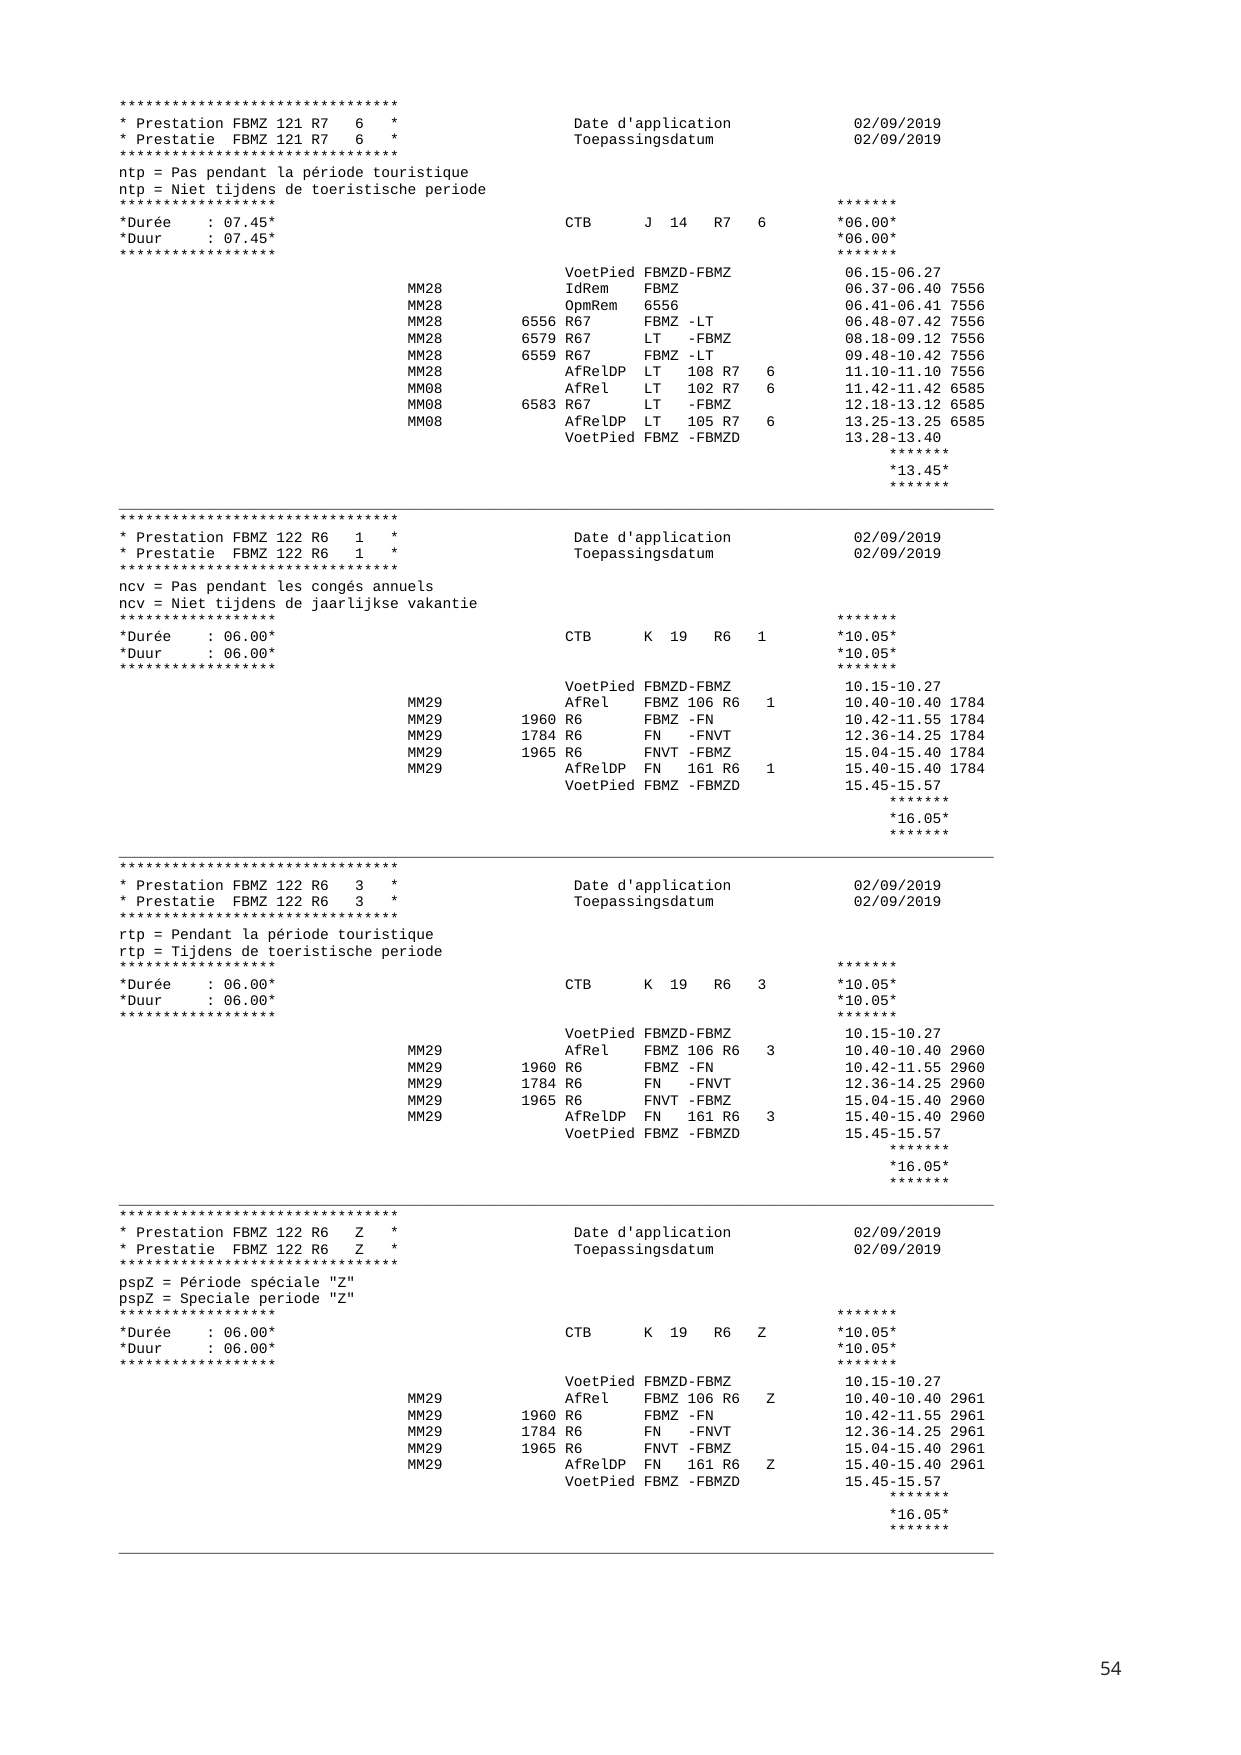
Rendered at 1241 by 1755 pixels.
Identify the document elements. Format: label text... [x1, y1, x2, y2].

text ******************************** * Prestation FBMZ 121 R7 6 * Date d'application 02/09/2019 * Prestatie FBMZ 121 R7 6 * Toepassingsdatum 02/09/2019 ******************************** ntp = Pas pendant la période touristique ntp = Niet tijdens de toeristische periode ****************** ******* *Durée : 07.45* CTB J 14 R7 6 *06.00* *Duur : 07.45* *06.00* ****************** ******* VoetPied FBMZD-FBMZ 06.15-06.27 MM28 IdRem FBMZ 06.37-06.40 7556 MM28 OpmRem 6556 06.41-06.41 7556 MM28 6556 R67 FBMZ -LT 06.48-07.42 7556 MM28 6579 R67 LT -FBMZ 08.18-09.12 7556 MM28 6559 R67 FBMZ -LT 09.48-10.42 7556 MM28 AfRelDP LT 108 R7 6 11.10-11.10 7556 MM08 AfRel LT 102 R7 6 11.42-11.42 6585 MM08 6583 R67 LT -FBMZ 12.18-13.12 6585 MM08 AfRelDP LT 105 R7 6 13.25-13.25 6585 VoetPied FBMZ -FBMZD 13.28-13.40 ******* *13.45* ******* ____________________________________________________________________________________________________ [119, 99, 1122, 513]
text ******************************** * Prestation FBMZ 122 R6 1 * Date d'application 02/09/2019 * Prestatie FBMZ 122 R6 1 * Toepassingsdatum 02/09/2019 ******************************** ncv = Pas pendant les congés annuels ncv = Niet tijdens de jaarlijkse vakantie ****************** ******* *Durée : 06.00* CTB K 19 R6 1 *10.05* *Duur : 06.00* *10.05* ****************** ******* VoetPied FBMZD-FBMZ 10.15-10.27 MM29 AfRel FBMZ 106 R6 1 10.40-10.40 1784 MM29 1960 R6 FBMZ -FN 10.42-11.55 1784 MM29 1784 R6 FN -FNVT 12.36-14.25 1784 MM29 1965 R6 FNVT -FBMZ 15.04-15.40 1784 MM29 AfRelDP FN 161 R6 1 15.40-15.40 1784 VoetPied FBMZ -FBMZD 15.45-15.57 ******* *16.05* ******* ____________________________________________________________________________________________________ [119, 513, 1122, 861]
text ******************************** * Prestation FBMZ 122 R6 Z * Date d'application 02/09/2019 * Prestatie FBMZ 122 R6 Z * Toepassingsdatum 02/09/2019 ******************************** pspZ = Période spéciale "Z" pspZ = Speciale periode "Z" ****************** ******* *Durée : 06.00* CTB K 19 R6 Z *10.05* *Duur : 06.00* *10.05* ****************** ******* VoetPied FBMZD-FBMZ 10.15-10.27 MM29 AfRel FBMZ 106 R6 Z 10.40-10.40 2961 MM29 1960 R6 FBMZ -FN 10.42-11.55 2961 MM29 1784 R6 FN -FNVT 12.36-14.25 2961 MM29 1965 R6 FNVT -FBMZ 15.04-15.40 2961 MM29 AfRelDP FN 161 R6 Z 15.40-15.40 2961 VoetPied FBMZ -FBMZD 15.45-15.57 ******* *16.05* ******* ____________________________________________________________________________________________________ [119, 1209, 1122, 1557]
text ******************************** * Prestation FBMZ 122 R6 3 * Date d'application 02/09/2019 * Prestatie FBMZ 122 R6 3 * Toepassingsdatum 02/09/2019 ******************************** rtp = Pendant la période touristique rtp = Tijdens de toeristische periode ****************** ******* *Durée : 06.00* CTB K 19 R6 3 *10.05* *Duur : 06.00* *10.05* ****************** ******* VoetPied FBMZD-FBMZ 10.15-10.27 MM29 AfRel FBMZ 106 R6 3 10.40-10.40 2960 MM29 1960 R6 FBMZ -FN 10.42-11.55 2960 MM29 1784 R6 FN -FNVT 12.36-14.25 2960 MM29 1965 R6 FNVT -FBMZ 15.04-15.40 2960 MM29 AfRelDP FN 161 R6 3 15.40-15.40 2960 VoetPied FBMZ -FBMZD 15.45-15.57 ******* *16.05* ******* ____________________________________________________________________________________________________ [119, 861, 1122, 1209]
